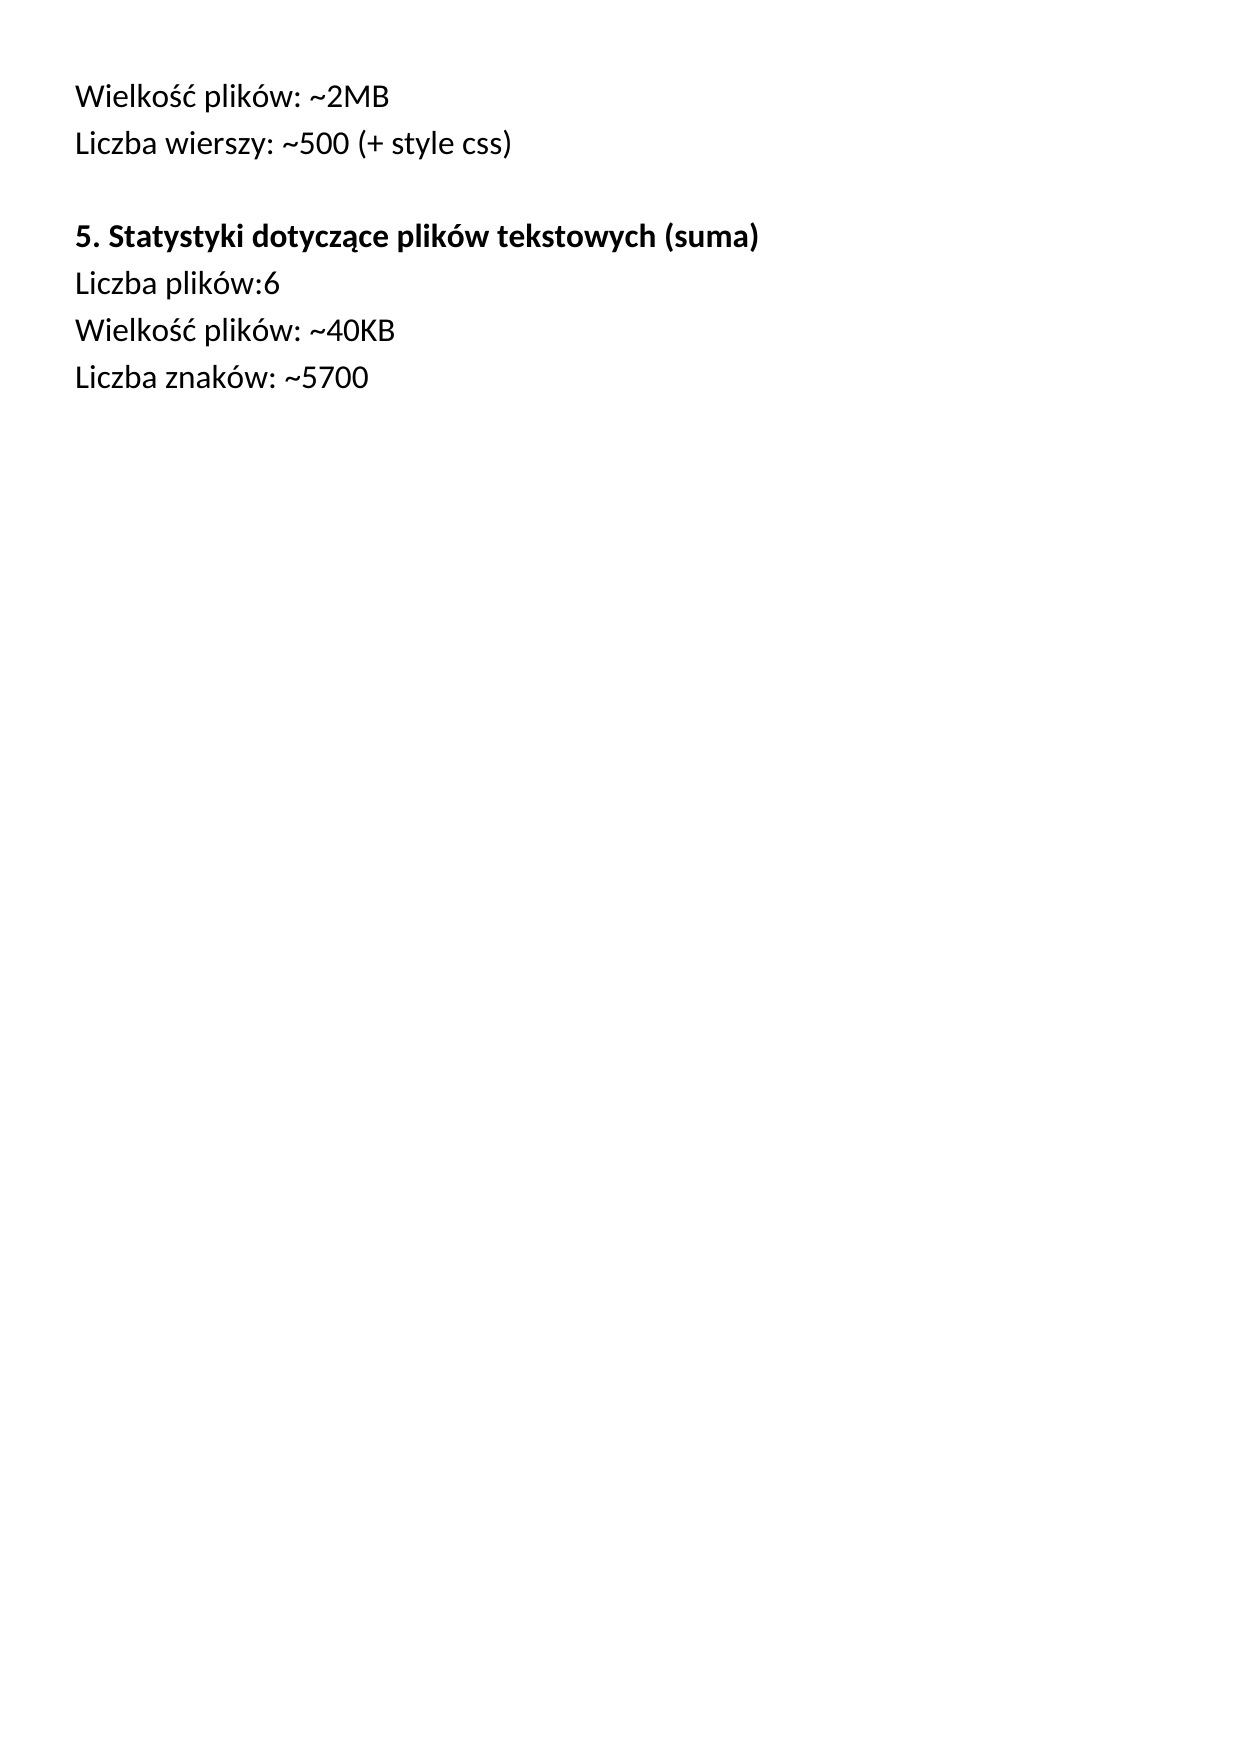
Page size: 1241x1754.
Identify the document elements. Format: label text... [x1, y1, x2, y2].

list Wielkość plików: ~2MB Liczba wierszy: ~500 (+ style css) 5. Statystyki dotyczące plików tekstowych (suma) Liczba plików:6 Wielkość plików: ~40KB Liczba znaków: ~5700 [75, 75, 1165, 396]
